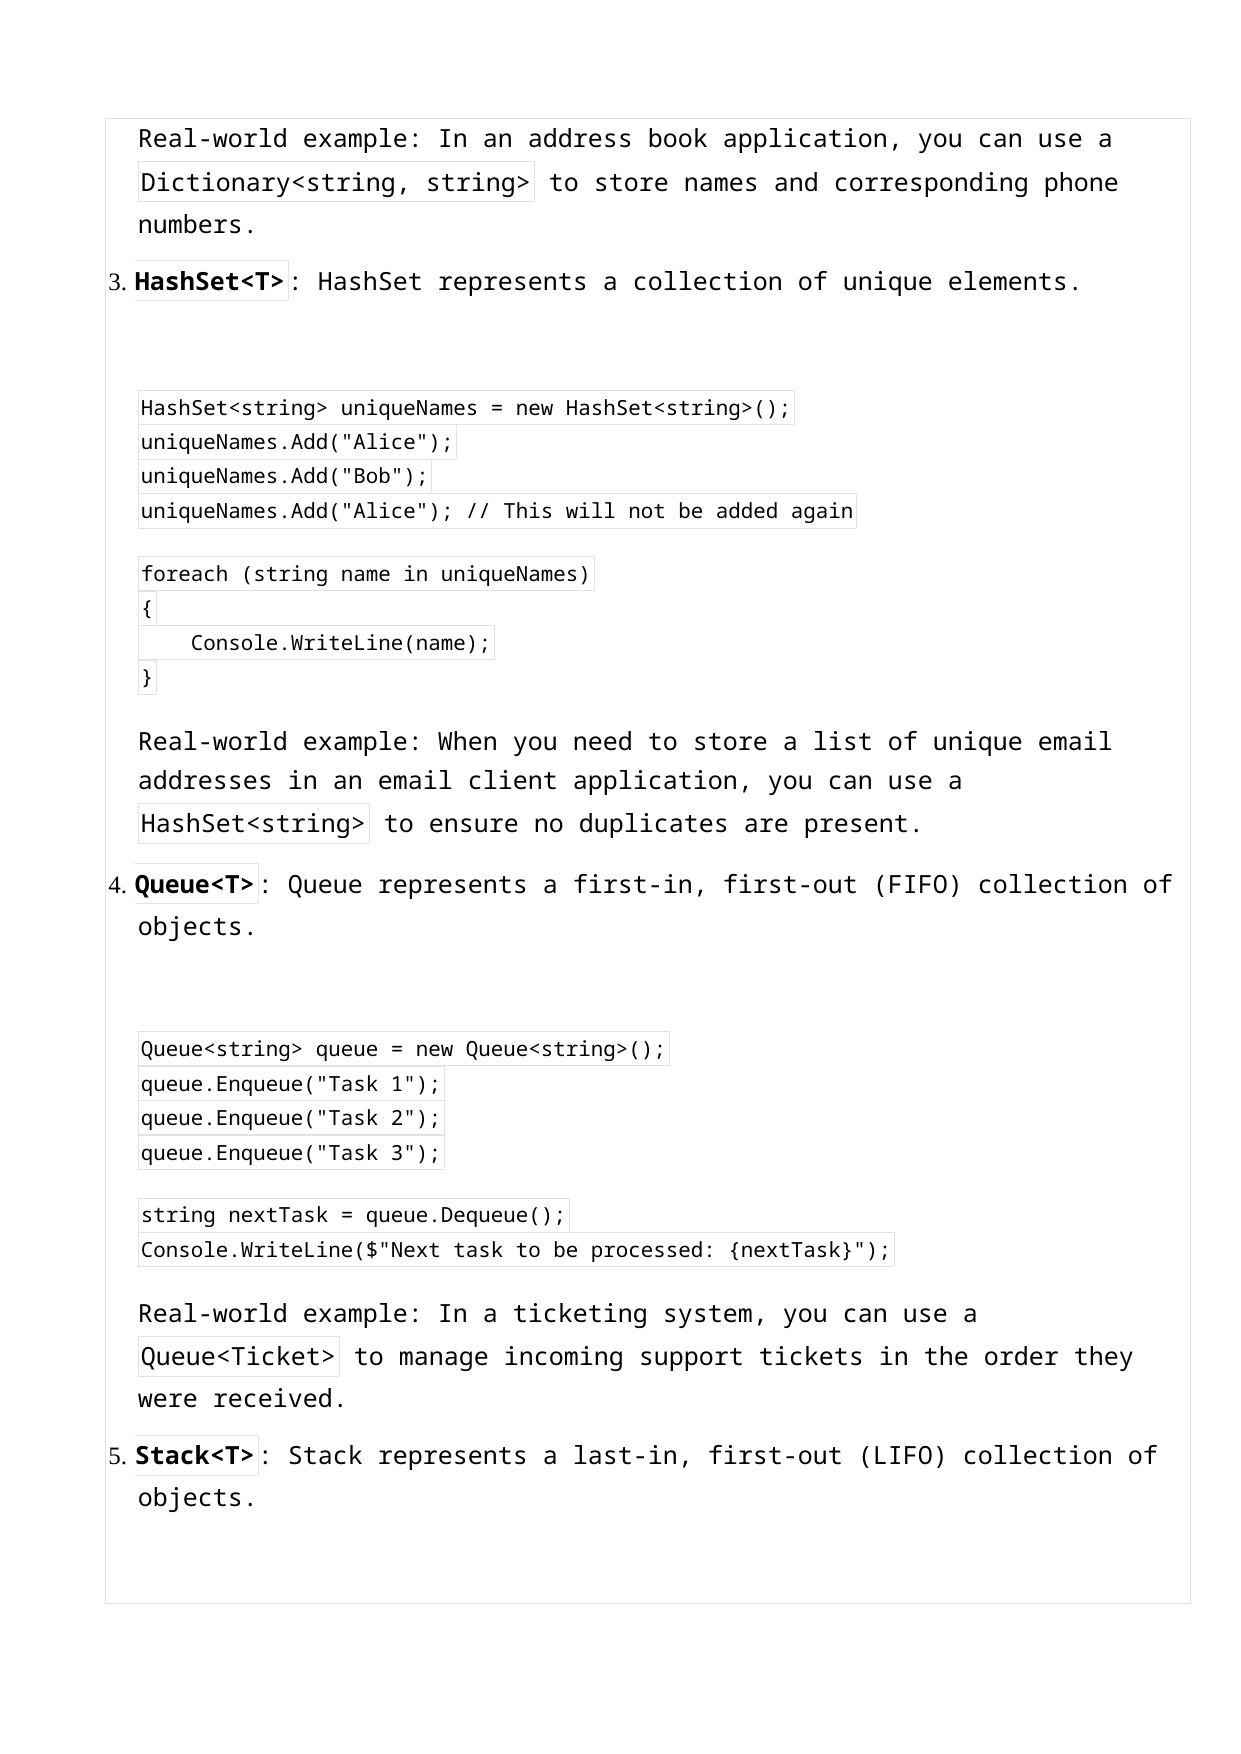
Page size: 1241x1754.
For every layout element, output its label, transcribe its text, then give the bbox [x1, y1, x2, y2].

list } [139, 661, 156, 694]
list [106, 1132, 138, 1169]
list Console.WriteLine(name); [139, 626, 494, 656]
list Queue<string> queue = new Queue<string>(); [106, 1028, 1190, 1063]
list uniqueNames.Add("Alice"); // This will not be added again [139, 494, 856, 528]
list Console.WriteLine(name); [157, 622, 1190, 656]
list [106, 1097, 138, 1132]
list Console.WriteLine($"Next task to be processed: {nextTask}"); [570, 1229, 1190, 1266]
list string nextTask = queue.Dequeue(); [106, 1194, 1190, 1229]
list Real-world example: In a ticketing system, you can use a Queue<Ticket> to manage incoming support tickets in the order they were received. [106, 1293, 1190, 1415]
list queue.Enqueue("Task 2"); [139, 1101, 444, 1132]
list [445, 1097, 1190, 1132]
list queue.Enqueue("Task 1"); [139, 1067, 444, 1097]
list foreach (string name in uniqueNames) [106, 553, 1190, 587]
list HashSet<string> uniqueNames = new HashSet<string>(); [106, 387, 1190, 421]
list [157, 587, 1190, 622]
list [106, 587, 138, 622]
list Stack<T>: Stack represents a last-in, first-out (LIFO) collection of objects. [106, 1432, 1190, 1514]
list [157, 656, 1190, 694]
list uniqueNames.Add("Bob"); [139, 460, 431, 490]
list [106, 421, 138, 456]
list Real-world example: When you need to store a list of unique email addresses in an email client application, you can use a HashSet<string> to ensure no duplicates are present. [106, 720, 1190, 843]
list [106, 1063, 138, 1097]
list [445, 1132, 1190, 1169]
list [445, 1063, 1190, 1097]
list uniqueNames.Add("Alice"); [139, 421, 1190, 456]
list queue.Enqueue("Task 3"); [139, 1136, 444, 1169]
list uniqueNames.Add("Alice"); // This will not be added again [106, 490, 138, 528]
list Console.WriteLine($"Next task to be processed: {nextTask}"); [139, 1233, 894, 1266]
list uniqueNames.Add("Alice"); // This will not be added again [432, 490, 1190, 528]
list [106, 656, 138, 694]
list [106, 456, 138, 490]
list { [139, 592, 156, 622]
list [432, 456, 1190, 490]
list HashSet<T>: HashSet represents a collection of unique elements. [106, 257, 1190, 300]
list Console.WriteLine(name); [106, 622, 138, 656]
list Queue<T>: Queue represents a first-in, first-out (FIFO) collection of objects. [106, 860, 1190, 942]
list Real-world example: In an address book application, you can use a Dictionary<string, string> to store names and corresponding phone numbers. [106, 119, 1190, 240]
